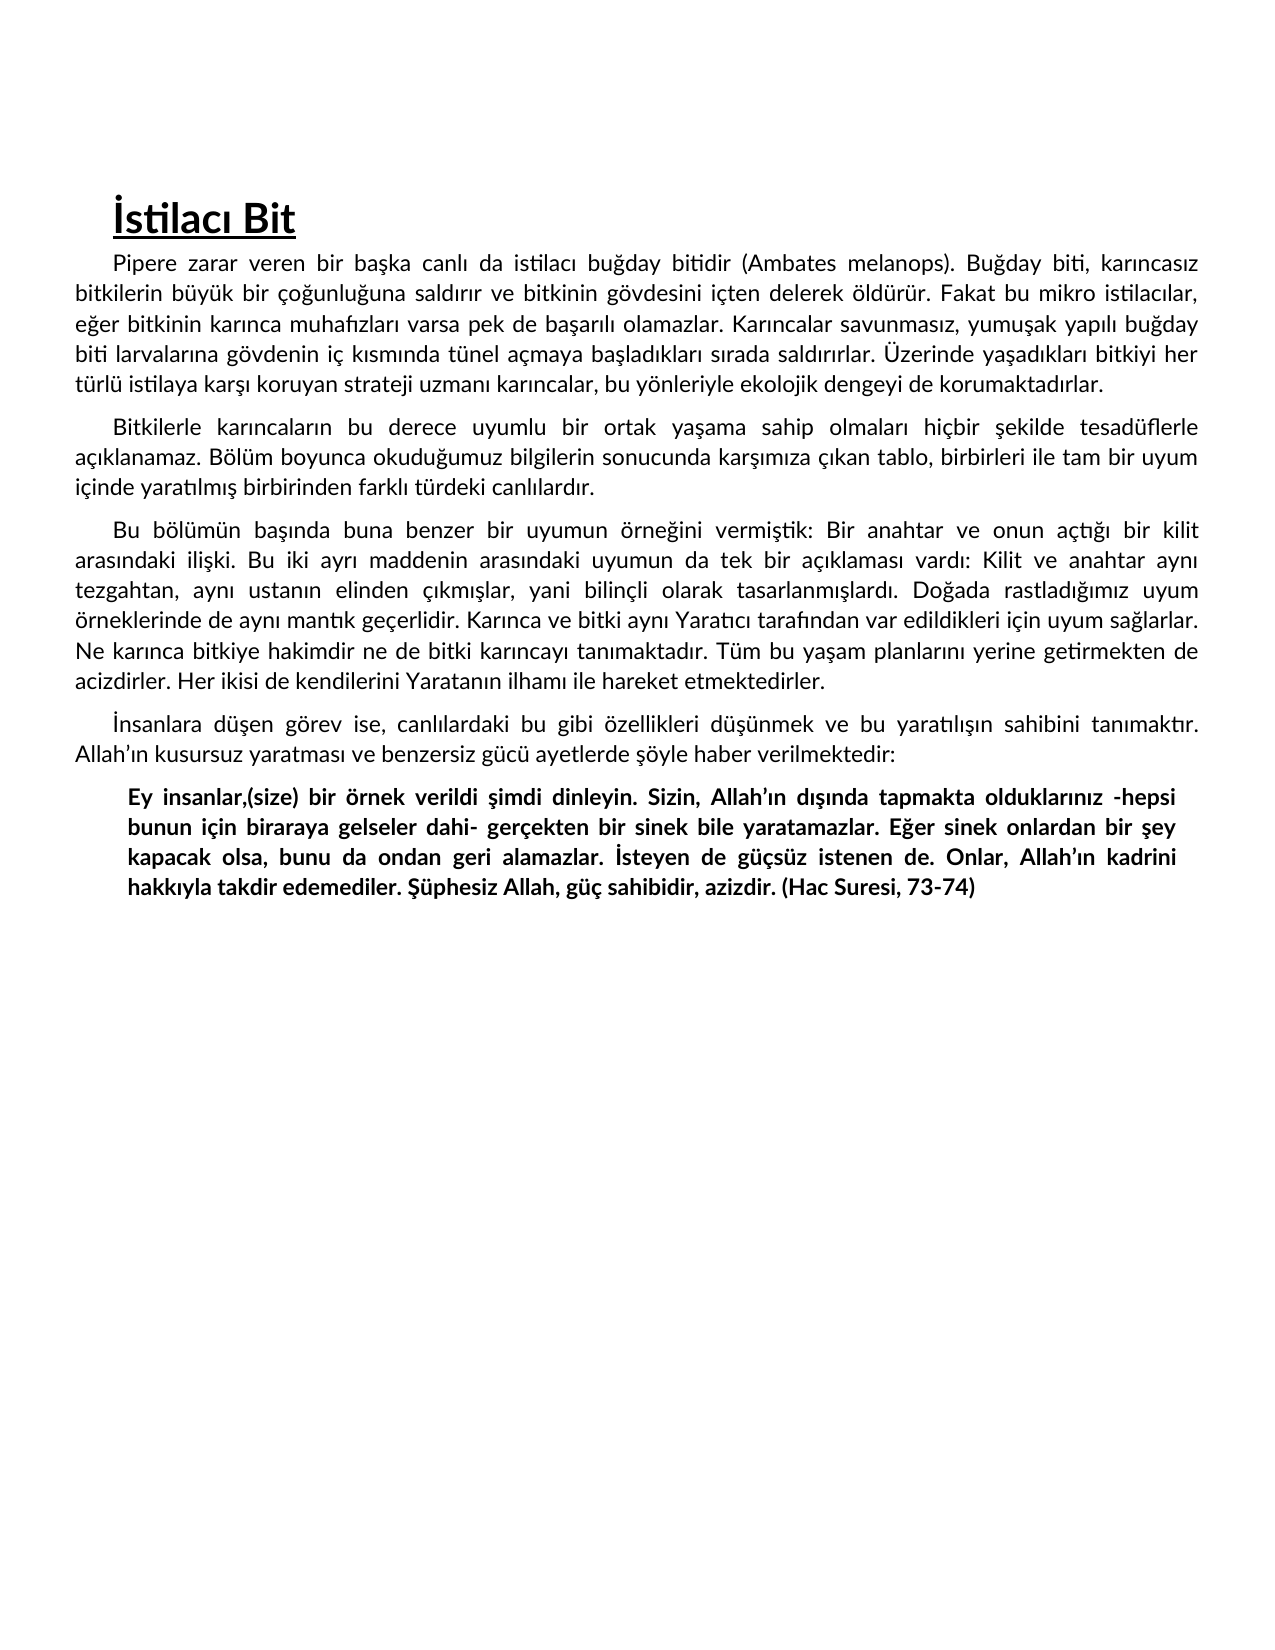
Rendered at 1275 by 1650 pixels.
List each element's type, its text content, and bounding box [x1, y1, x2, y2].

text Bitkilerle karıncaların bu derece uyumlu bir ortak yaşama sahip olmaları hiçbir şekilde tesadüflerle açıklanamaz. Bölüm boyunca okuduğumuz bilgilerin sonucunda karşımıza çıkan tablo, birbirleri ile tam bir uyum içinde yaratılmış birbirinden farklı türdeki canlılardır. [75, 412, 1200, 500]
text İnsanlara düşen görev ise, canlılardaki bu gibi özellikleri düşünmek ve bu yaratılışın sahibini tanımaktır. Allah’ın kusursuz yaratması ve benzersiz gücü ayetlerde şöyle haber verilmektedir: [75, 709, 1200, 767]
text Pipere zarar veren bir başka canlı da istilacı buğday bitidir (Ambates melanops). Buğday biti, karıncasız bitkilerin büyük bir çoğunluğuna saldırır ve bitkinin gövdesini içten delerek öldürür. Fakat bu mikro istilacılar, eğer bitkinin karınca muhafızları varsa pek de başarılı olamazlar. Karıncalar savunmasız, yumuşak yapılı buğday biti larvalarına gövdenin iç kısmında tünel açmaya başladıkları sırada saldırırlar. Üzerinde yaşadıkları bitkiyi her türlü istilaya karşı koruyan strateji uzmanı karıncalar, bu yönleriyle ekolojik dengeyi de korumaktadırlar. [75, 249, 1200, 397]
subtitle İstilacı Bit [112, 193, 1200, 243]
text Bu bölümün başında buna benzer bir uyumun örneğini vermiştik: Bir anahtar ve onun açtığı bir kilit arasındaki ilişki. Bu iki ayrı maddenin arasındaki uyumun da tek bir açıklaması vardı: Kilit ve anahtar aynı tezgahtan, aynı ustanın elinden çıkmışlar, yani bilinçli olarak tasarlanmışlardı. Doğada rastladığımız uyum örneklerinde de aynı mantık geçerlidir. Karınca ve bitki aynı Yaratıcı tarafından var edildikleri için uyum sağlarlar. Ne karınca bitkiye hakimdir ne de bitki karıncayı tanımaktadır. Tüm bu yaşam planlarını yerine getirmekten de acizdirler. Her ikisi de kendilerini Yaratanın ilhamı ile hareket etmektedirler. [75, 516, 1200, 694]
text Ey insanlar,(size) bir örnek verildi şimdi dinleyin. Sizin, Allah’ın dışında tapmakta olduklarınız -hepsi bunun için biraraya gelseler dahi- gerçekten bir sinek bile yaratamazlar. Eğer sinek onlardan bir şey kapacak olsa, bunu da ondan geri alamazlar. İsteyen de güçsüz istenen de. Onlar, Allah’ın kadrini hakkıyla takdir edemediler. Şüphesiz Allah, güç sahibidir, azizdir. (Hac Suresi, 73-74) [127, 782, 1177, 900]
